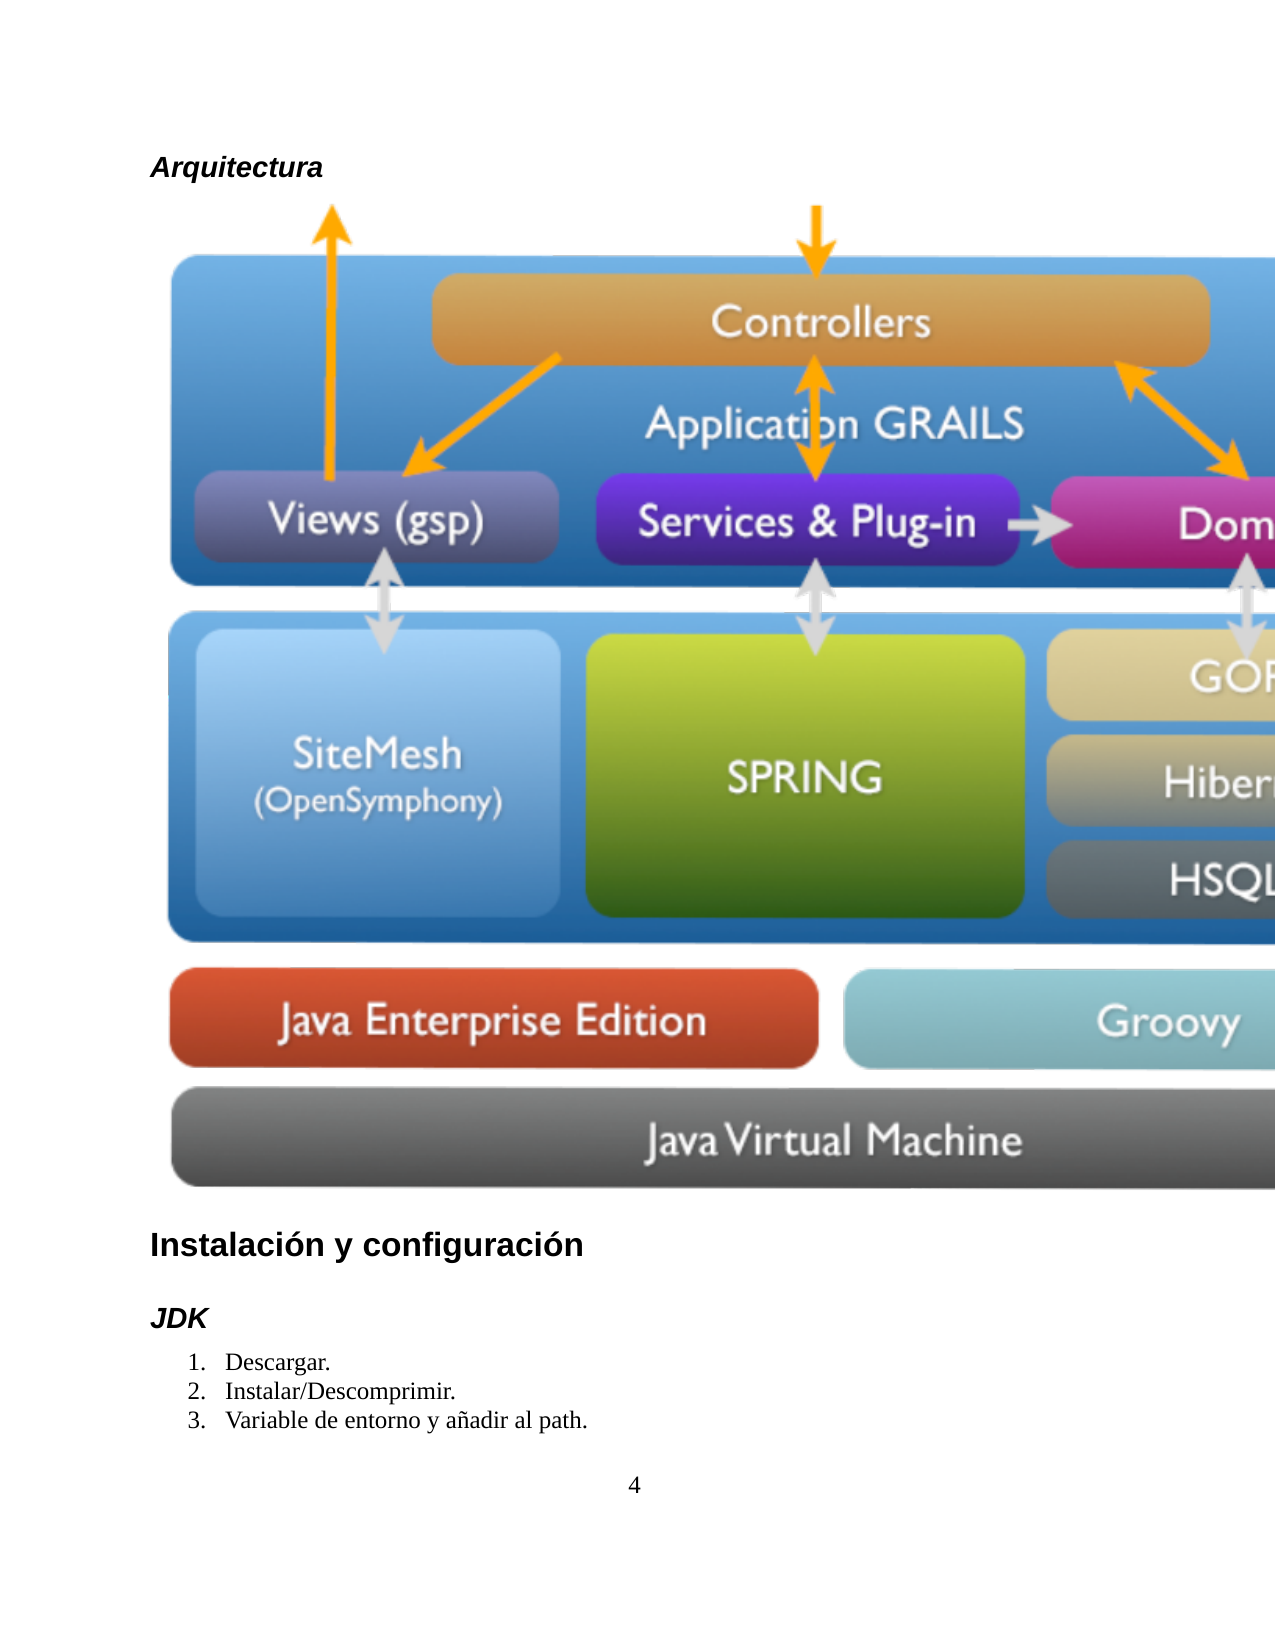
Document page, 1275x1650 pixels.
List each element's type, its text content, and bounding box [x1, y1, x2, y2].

subtitle Instalación y configuración [150, 1225, 1125, 1264]
subtitle Arquitectura [150, 150, 1125, 183]
picture [150, 196, 1275, 1201]
subtitle JDK [150, 1301, 1125, 1335]
list Variable de entorno y añadir al path. [187, 1405, 1125, 1434]
list Instalar/Descomprimir. [187, 1376, 1125, 1405]
list Descargar. [187, 1347, 1125, 1376]
